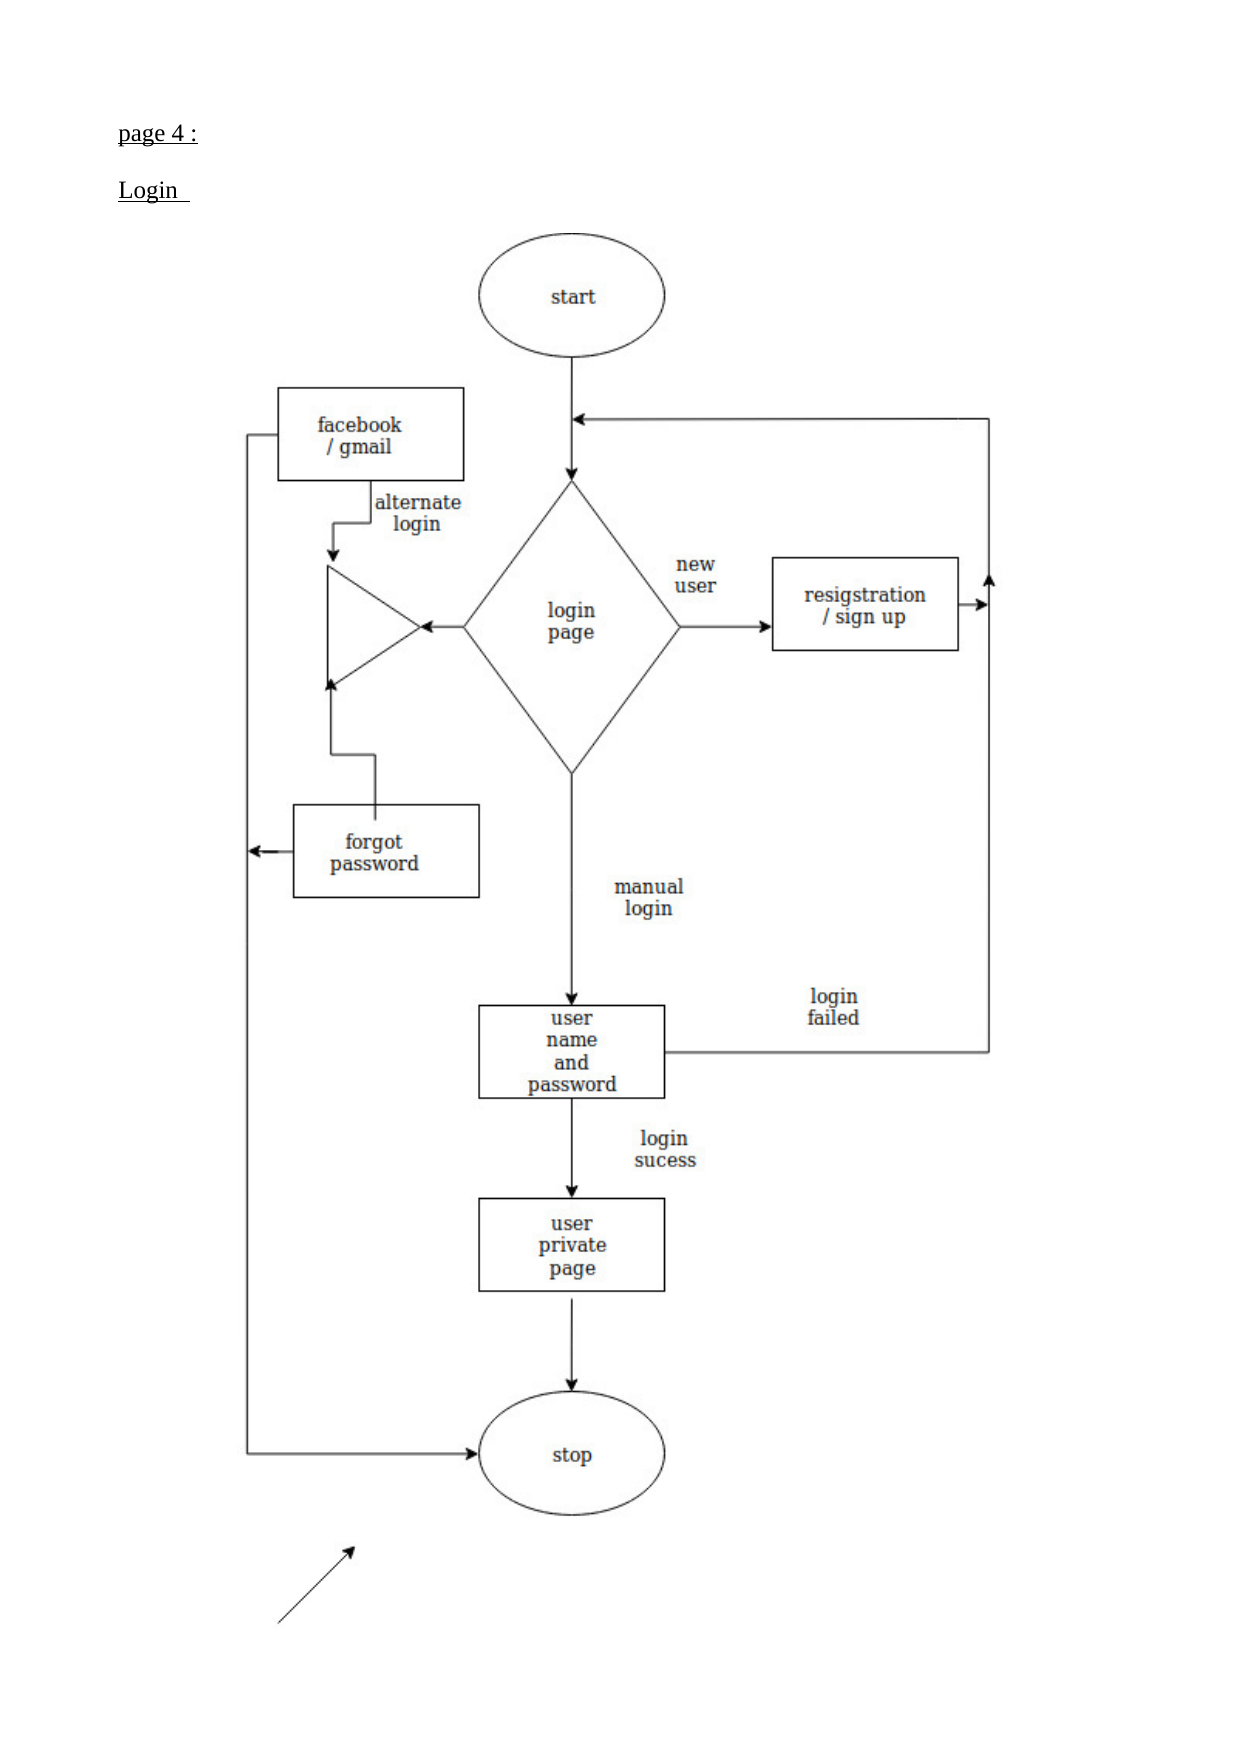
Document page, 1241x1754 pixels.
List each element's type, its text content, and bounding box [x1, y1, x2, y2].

picture [236, 233, 1004, 1638]
text page 4 : [118, 118, 1122, 147]
text Login [118, 176, 1122, 204]
